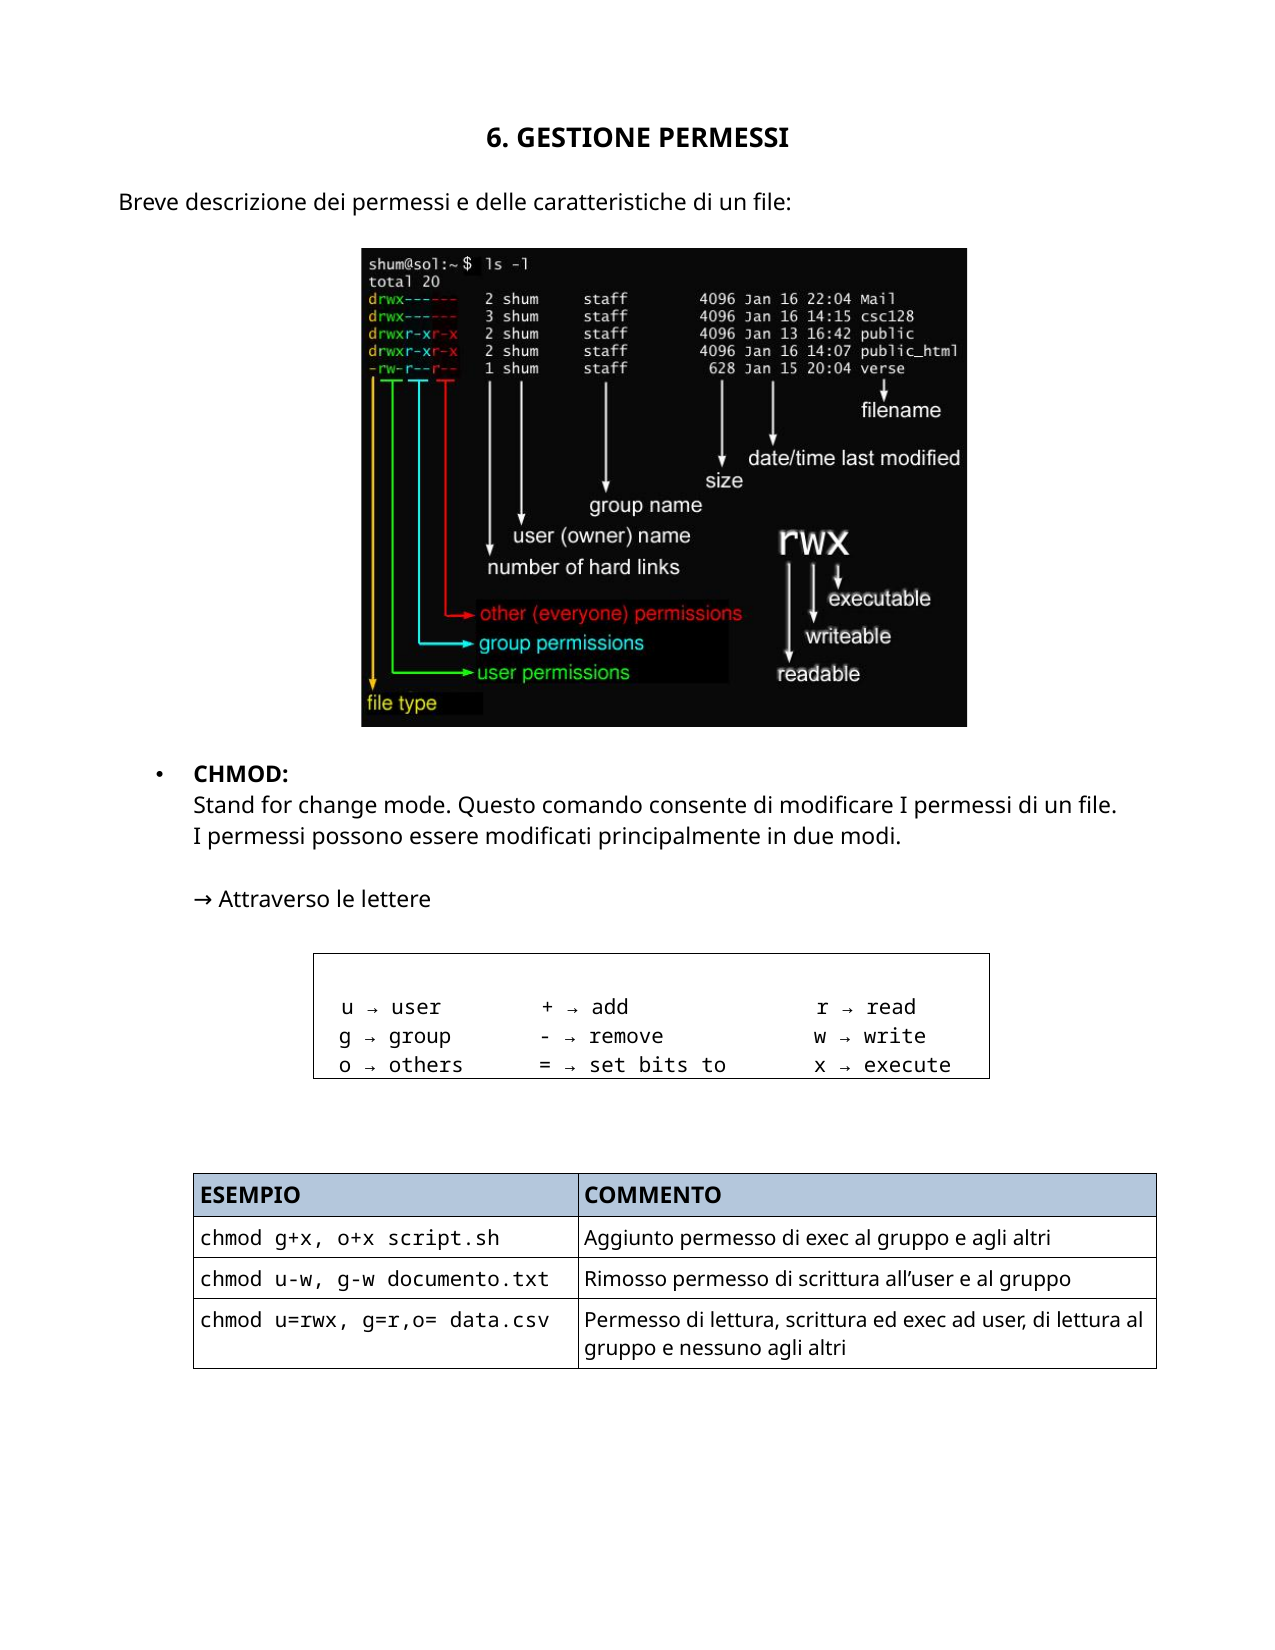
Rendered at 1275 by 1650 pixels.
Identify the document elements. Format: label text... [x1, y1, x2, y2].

text 6. GESTIONE PERMESSI [118, 118, 1157, 155]
list I permessi possono essere modificati principalmente in due modi. [156, 820, 1157, 851]
table_cell chmod u-w, g-w documento.txt [194, 1258, 578, 1298]
table_cell Rimosso permesso di scrittura all’user e al gruppo [579, 1258, 1156, 1298]
table_header COMMENTO [579, 1174, 1156, 1216]
list → Attraverso le lettere [156, 883, 1157, 914]
table_header ESEMPIO [194, 1174, 578, 1216]
table_cell chmod u=rwx, g=r,o= data.csv [194, 1299, 578, 1367]
table_cell chmod g+x, o+x script.sh [194, 1217, 578, 1257]
text Breve descrizione dei permessi e delle caratteristiche di un file: [118, 186, 1157, 217]
table_cell Aggiunto permesso di exec al gruppo e agli altri [579, 1217, 1156, 1257]
list CHMOD: [156, 758, 1157, 789]
picture [361, 248, 968, 727]
list Stand for change mode. Questo comando consente di modificare I permessi di un file. [156, 789, 1157, 820]
table_cell Permesso di lettura, scrittura ed exec ad user, di lettura al gruppo e nessuno agli altri [579, 1299, 1156, 1367]
